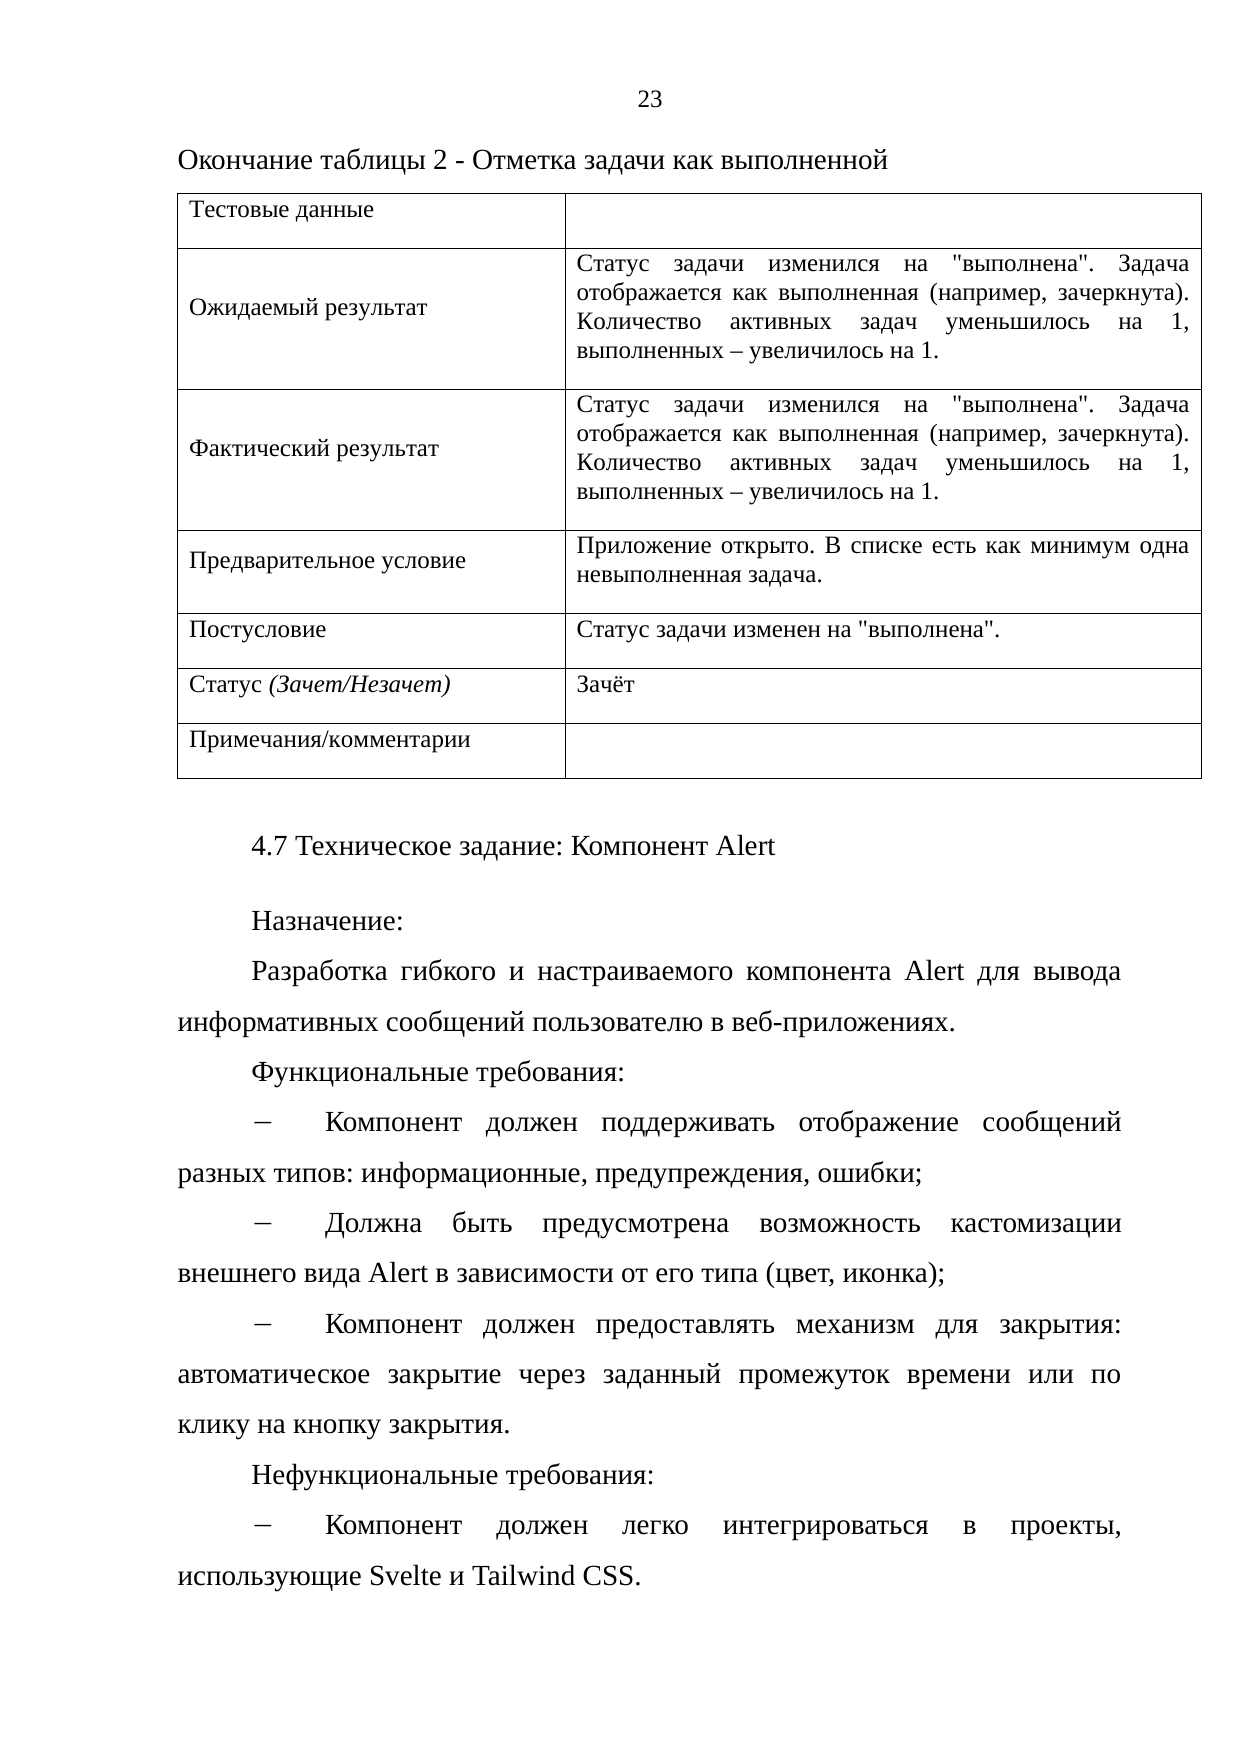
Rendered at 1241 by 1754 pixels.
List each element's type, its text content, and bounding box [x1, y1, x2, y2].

text Функциональные требования: [177, 1054, 1122, 1088]
text Назначение: [177, 903, 1122, 937]
table_cell Зачёт [566, 669, 1201, 723]
list Компонент должен предоставлять механизм для закрытия: автоматическое закрытие через заданный промежуток времени или по клику на кнопку закрытия. [177, 1306, 1122, 1440]
table_cell Предварительное условие [178, 531, 565, 613]
list Должна быть предусмотрена возможность кастомизации внешнего вида Alert в зависимости от его типа (цвет, иконка); [177, 1205, 1122, 1289]
text Разработка гибкого и настраиваемого компонента Alert для вывода информативных сообщений пользователю в веб-приложениях. [177, 953, 1122, 1037]
table_cell Статус (Зачет/Незачет) [178, 669, 565, 723]
list Компонент должен поддерживать отображение сообщений разных типов: информационные, предупреждения, ошибки; [177, 1104, 1122, 1188]
table_cell Примечания/комментарии [178, 724, 565, 777]
table_header Тестовые данные [178, 194, 565, 247]
table_header [566, 194, 1201, 247]
table_cell Статус задачи изменился на "выполнена". Задача отображается как выполненная (например, зачеркнута). Количество активных задач уменьшилось на 1, выполненных – увеличилось на 1. [566, 249, 1201, 388]
table_cell Статус задачи изменился на "выполнена". Задача отображается как выполненная (например, зачеркнута). Количество активных задач уменьшилось на 1, выполненных – увеличилось на 1. [566, 390, 1201, 529]
table_cell Постусловие [178, 614, 565, 668]
table_cell [566, 724, 1201, 777]
text Окончание таблицы 2 - Отметка задачи как выполненной [177, 142, 1122, 176]
table_cell Ожидаемый результат [178, 249, 565, 388]
table_cell Приложение открыто. В списке есть как минимум одна невыполненная задача. [566, 531, 1201, 613]
text Нефункциональные требования: [177, 1457, 1122, 1490]
table_cell Статус задачи изменен на "выполнена". [566, 614, 1201, 668]
table_cell Фактический результат [178, 390, 565, 529]
subtitle 4.7 Техническое задание: Компонент Alert [177, 828, 1122, 862]
list Компонент должен легко интегрироваться в проекты, использующие Svelte и Tailwind CSS. [177, 1507, 1122, 1591]
